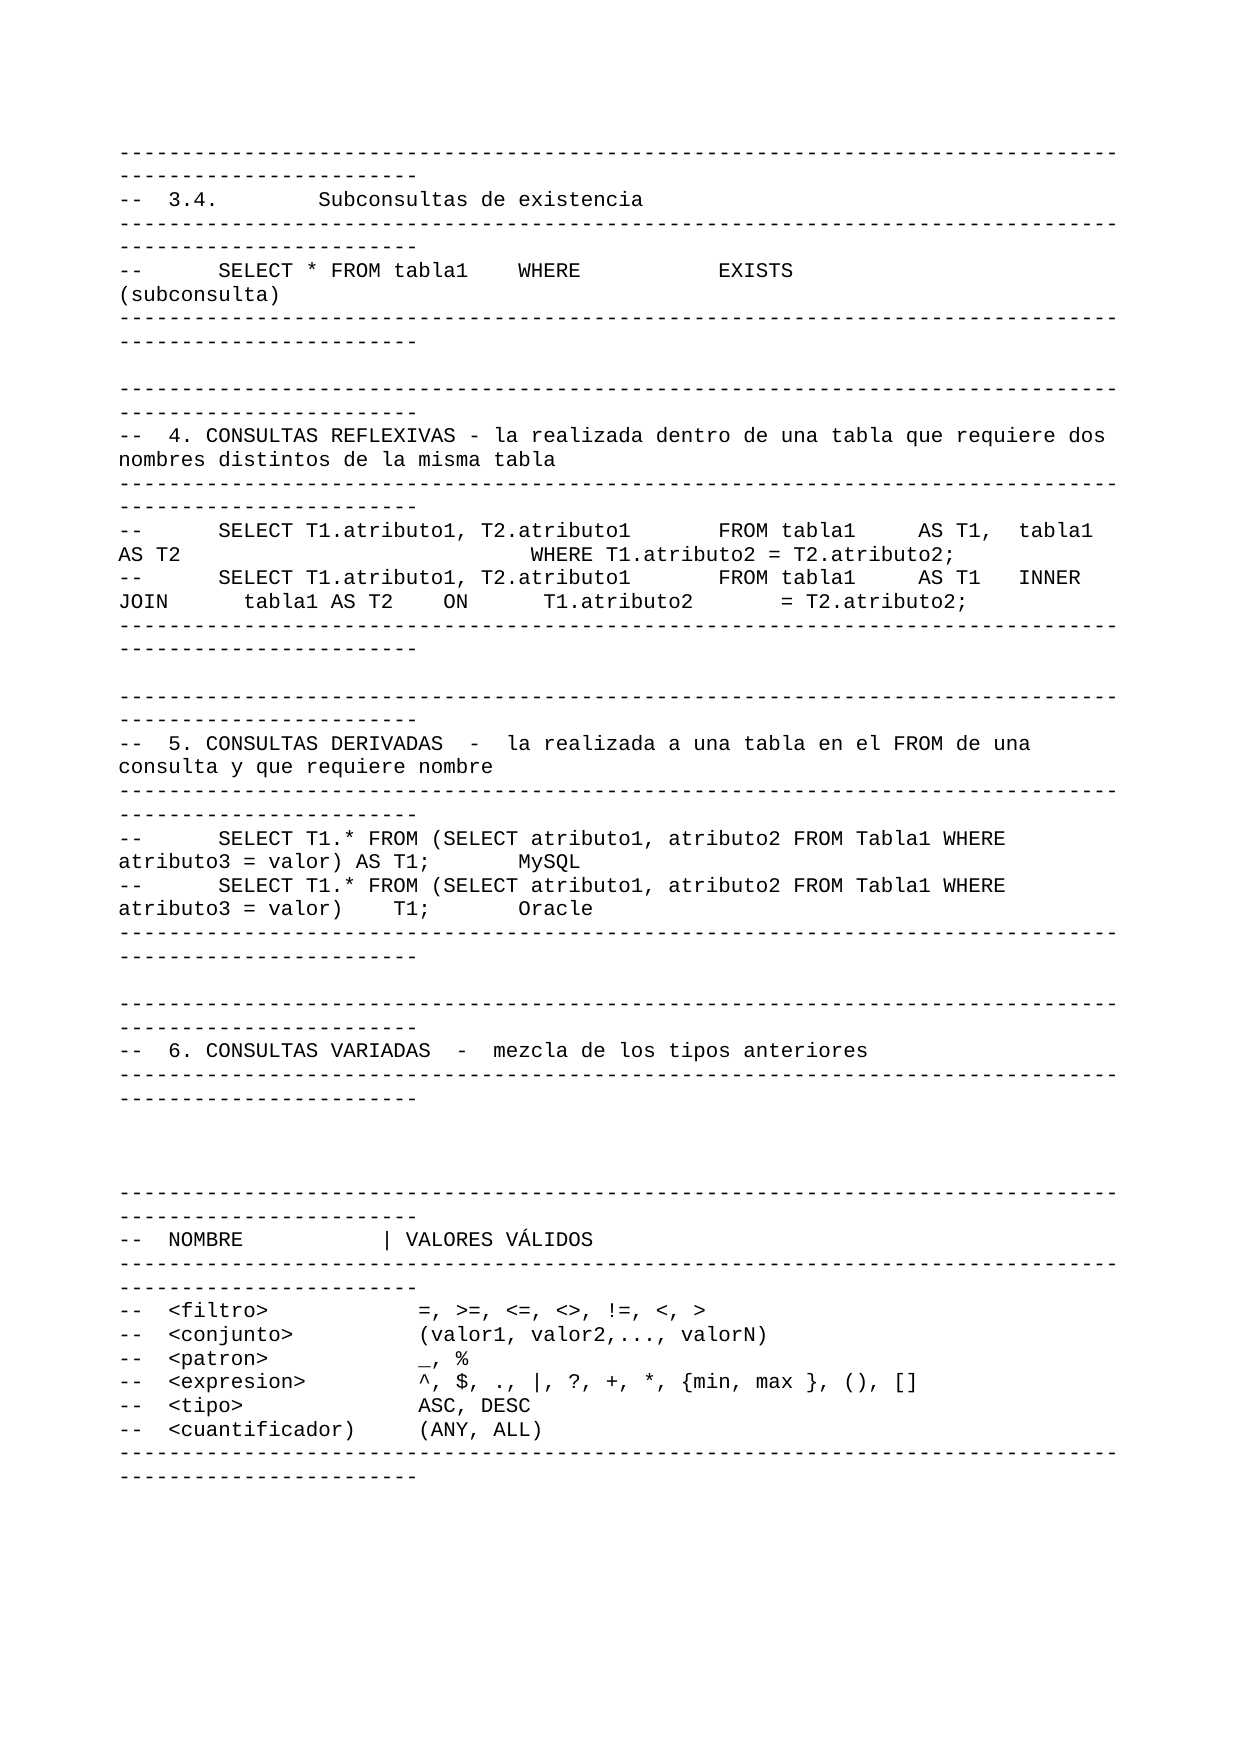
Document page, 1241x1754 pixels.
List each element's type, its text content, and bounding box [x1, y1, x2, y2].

text -------------------------------------------------------------------------------------------------------- [118, 993, 1122, 1040]
text -- 5. CONSULTAS DERIVADAS - la realizada a una tabla en el FROM de una consulta y que requiere nombre [118, 733, 1122, 780]
text -------------------------------------------------------------------------------------------------------- [118, 378, 1122, 426]
text -------------------------------------------------------------------------------------------------------- [118, 615, 1122, 662]
text -- 4. CONSULTAS REFLEXIVAS - la realizada dentro de una tabla que requiere dos nombres distintos de la misma tabla [118, 426, 1122, 473]
text -- <filtro> =, >=, <=, <>, !=, <, > [118, 1300, 1122, 1324]
text -------------------------------------------------------------------------------------------------------- [118, 1182, 1122, 1229]
text -- <conjunto> (valor1, valor2,..., valorN) [118, 1324, 1122, 1348]
text -- SELECT T1.* FROM (SELECT atributo1, atributo2 FROM Tabla1 WHERE atributo3 = valor) AS T1; MySQL [118, 827, 1122, 875]
text -------------------------------------------------------------------------------------------------------- [118, 307, 1122, 354]
text -- SELECT T1.* FROM (SELECT atributo1, atributo2 FROM Tabla1 WHERE atributo3 = valor) T1; Oracle [118, 875, 1122, 922]
text -- <expresion> ^, $, ., |, ?, +, *, {min, max }, (), [] [118, 1371, 1122, 1395]
text -- 6. CONSULTAS VARIADAS - mezcla de los tipos anteriores [118, 1040, 1122, 1064]
text -------------------------------------------------------------------------------------------------------- [118, 473, 1122, 520]
text -- <tipo> ASC, DESC [118, 1395, 1122, 1419]
text -------------------------------------------------------------------------------------------------------- [118, 1442, 1122, 1489]
text -------------------------------------------------------------------------------------------------------- [118, 142, 1122, 189]
text -------------------------------------------------------------------------------------------------------- [118, 922, 1122, 969]
text -- <cuantificador) (ANY, ALL) [118, 1419, 1122, 1442]
text -- 3.4. Subconsultas de existencia [118, 189, 1122, 213]
text -------------------------------------------------------------------------------------------------------- [118, 213, 1122, 260]
text -------------------------------------------------------------------------------------------------------- [118, 780, 1122, 827]
text -------------------------------------------------------------------------------------------------------- [118, 686, 1122, 733]
text -------------------------------------------------------------------------------------------------------- [118, 1253, 1122, 1300]
text -- NOMBRE | VALORES VÁLIDOS [118, 1229, 1122, 1253]
text -- SELECT T1.atributo1, T2.atributo1 FROM tabla1 AS T1 INNER JOIN tabla1 AS T2 ON T1.atributo2 = T2.atributo2; [118, 567, 1122, 615]
text -------------------------------------------------------------------------------------------------------- [118, 1064, 1122, 1111]
text -- SELECT * FROM tabla1 WHERE EXISTS (subconsulta) [118, 260, 1122, 307]
text -- SELECT T1.atributo1, T2.atributo1 FROM tabla1 AS T1, tabla1 AS T2 WHERE T1.atributo2 = T2.atributo2; [118, 520, 1122, 567]
text -- <patron> _, % [118, 1348, 1122, 1371]
